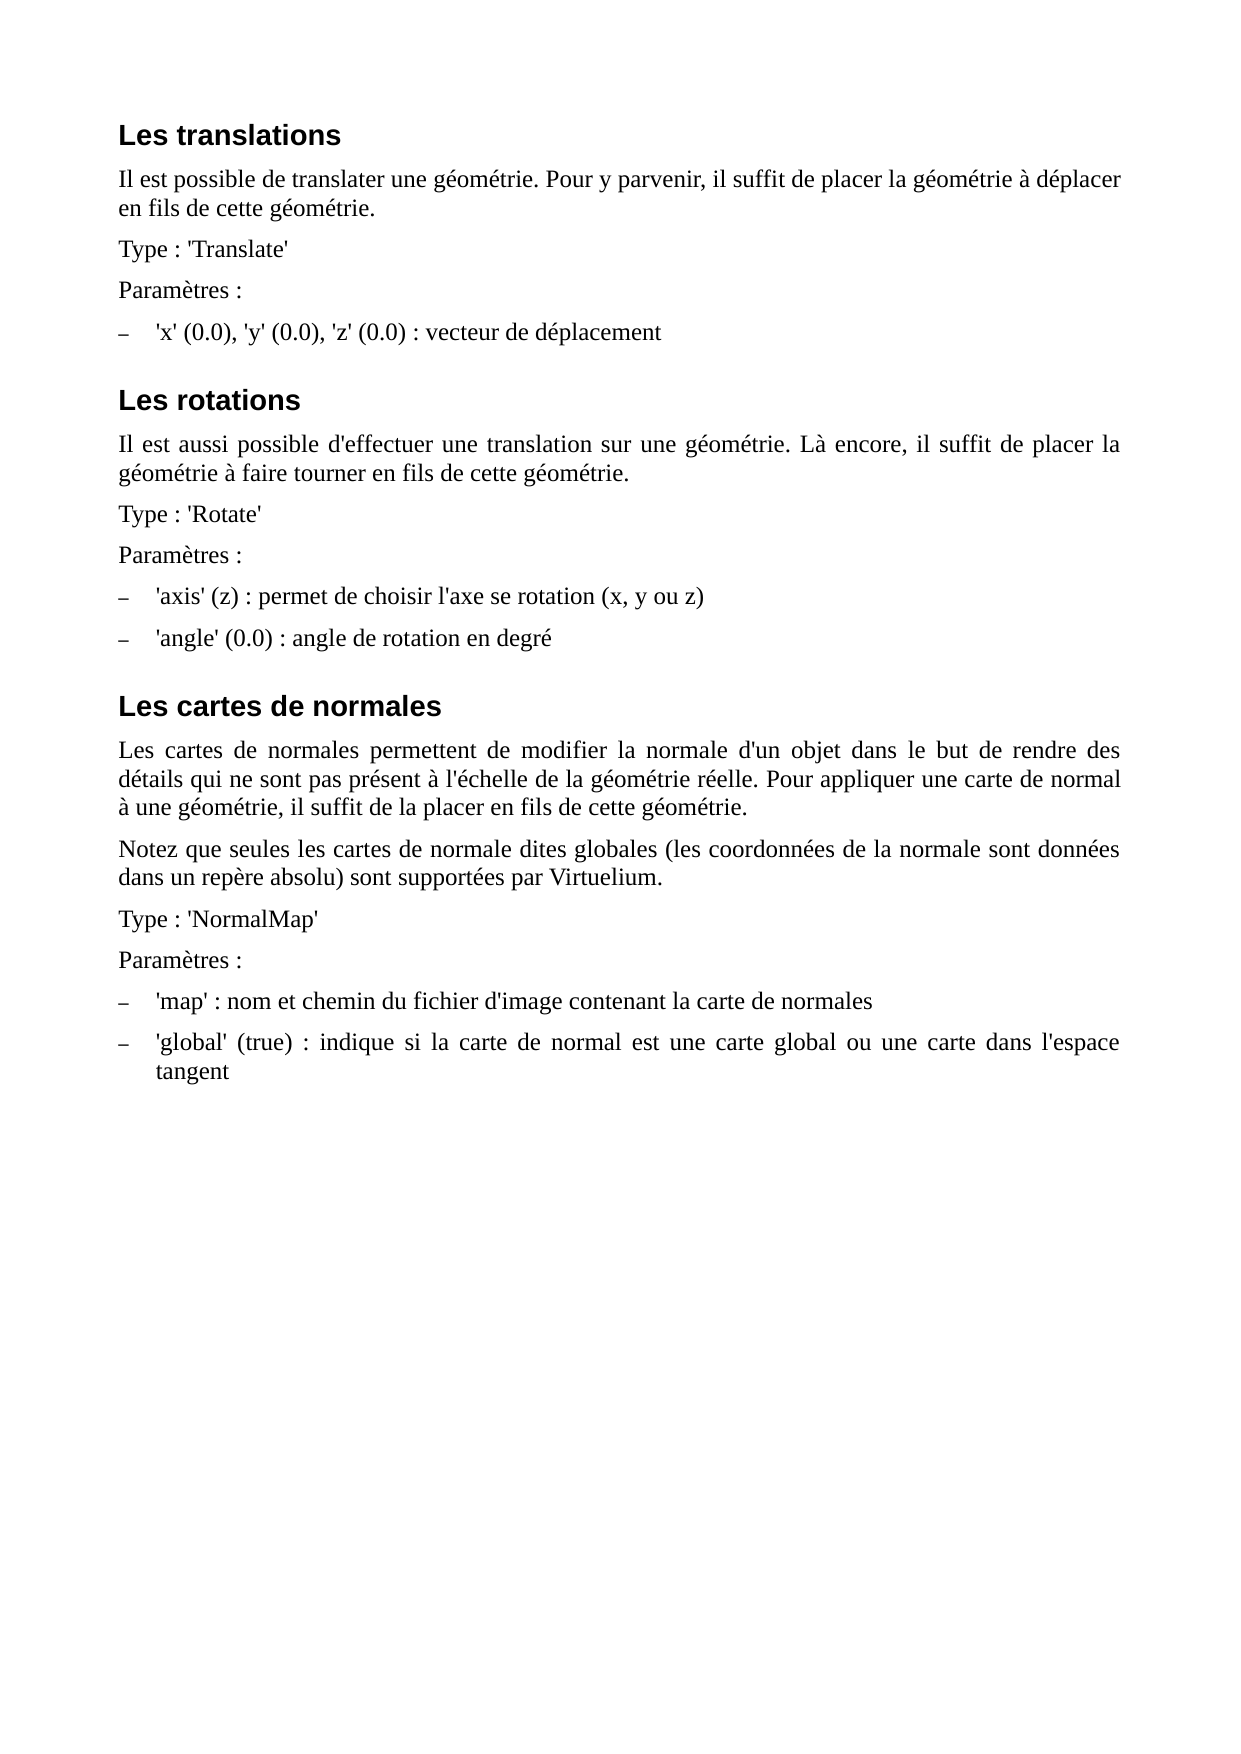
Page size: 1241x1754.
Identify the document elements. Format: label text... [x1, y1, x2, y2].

text Type : 'Rotate' [118, 499, 1122, 528]
list 'axis' (z) : permet de choisir l'axe se rotation (x, y ou z) [118, 581, 1122, 610]
list 'global' (true) : indique si la carte de normal est une carte global ou une carte dans l'espace tangent [118, 1027, 1122, 1085]
subtitle Les rotations [118, 383, 1122, 416]
text Paramètres : [118, 275, 1122, 304]
text Type : 'NormalMap' [118, 904, 1122, 932]
subtitle Les translations [118, 118, 1122, 152]
list 'map' : nom et chemin du fichier d'image contenant la carte de normales [118, 986, 1122, 1015]
text Il est aussi possible d'effectuer une translation sur une géométrie. Là encore, il suffit de placer la géométrie à faire tourner en fils de cette géométrie. [118, 429, 1122, 486]
list 'x' (0.0), 'y' (0.0), 'z' (0.0) : vecteur de déplacement [118, 317, 1122, 345]
list 'angle' (0.0) : angle de rotation en degré [118, 623, 1122, 651]
text Les cartes de normales permettent de modifier la normale d'un objet dans le but de rendre des détails qui ne sont pas présent à l'échelle de la géométrie réelle. Pour appliquer une carte de normal à une géométrie, il suffit de la placer en fils de cette géométrie. [118, 735, 1122, 821]
text Il est possible de translater une géométrie. Pour y parvenir, il suffit de placer la géométrie à déplacer en fils de cette géométrie. [118, 164, 1122, 222]
text Paramètres : [118, 945, 1122, 974]
text Paramètres : [118, 540, 1122, 569]
text Notez que seules les cartes de normale dites globales (les coordonnées de la normale sont données dans un repère absolu) sont supportées par Virtuelium. [118, 834, 1122, 891]
subtitle Les cartes de normales [118, 689, 1122, 722]
text Type : 'Translate' [118, 234, 1122, 263]
